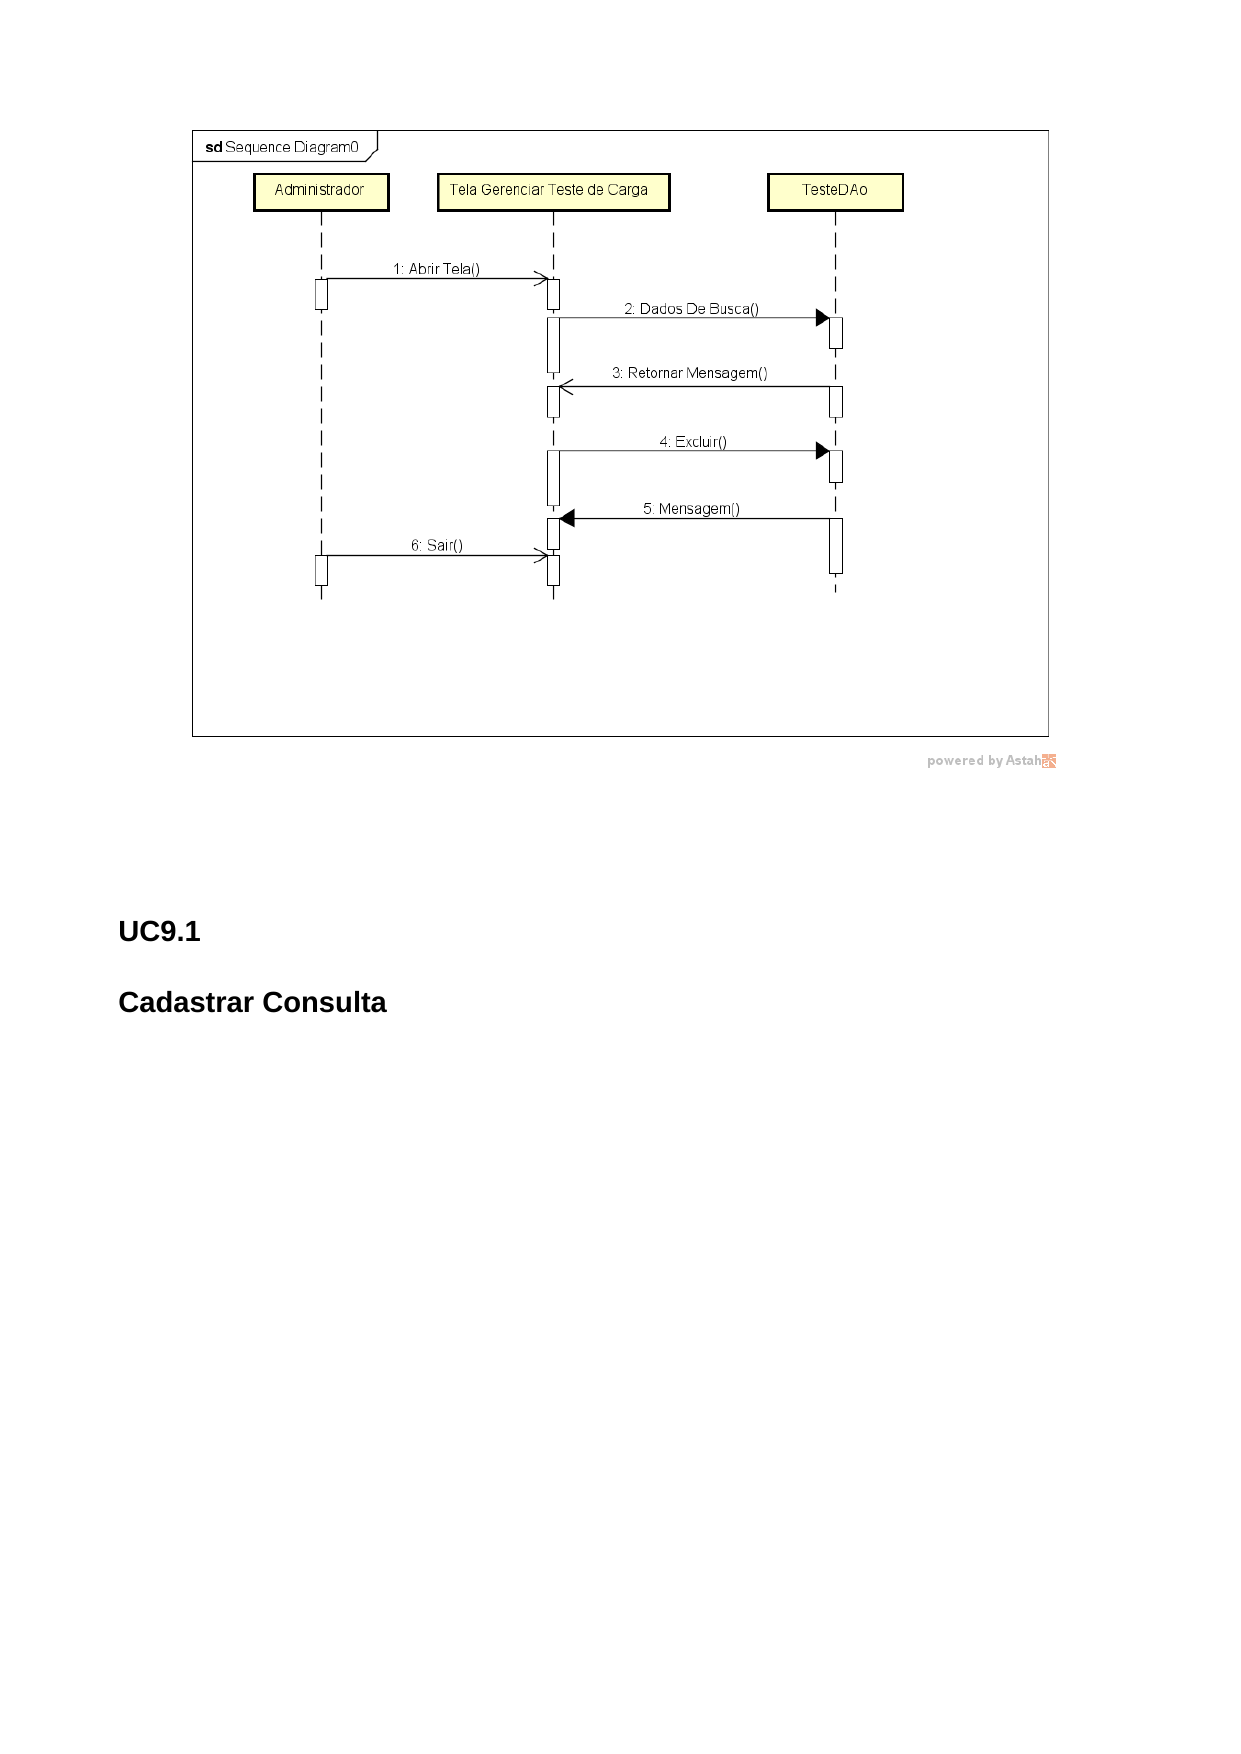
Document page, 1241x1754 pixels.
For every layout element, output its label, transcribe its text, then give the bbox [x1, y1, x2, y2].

picture [180, 118, 1060, 772]
subtitle UC9.1 [118, 914, 1122, 947]
subtitle Cadastrar Consulta [118, 985, 1122, 1018]
